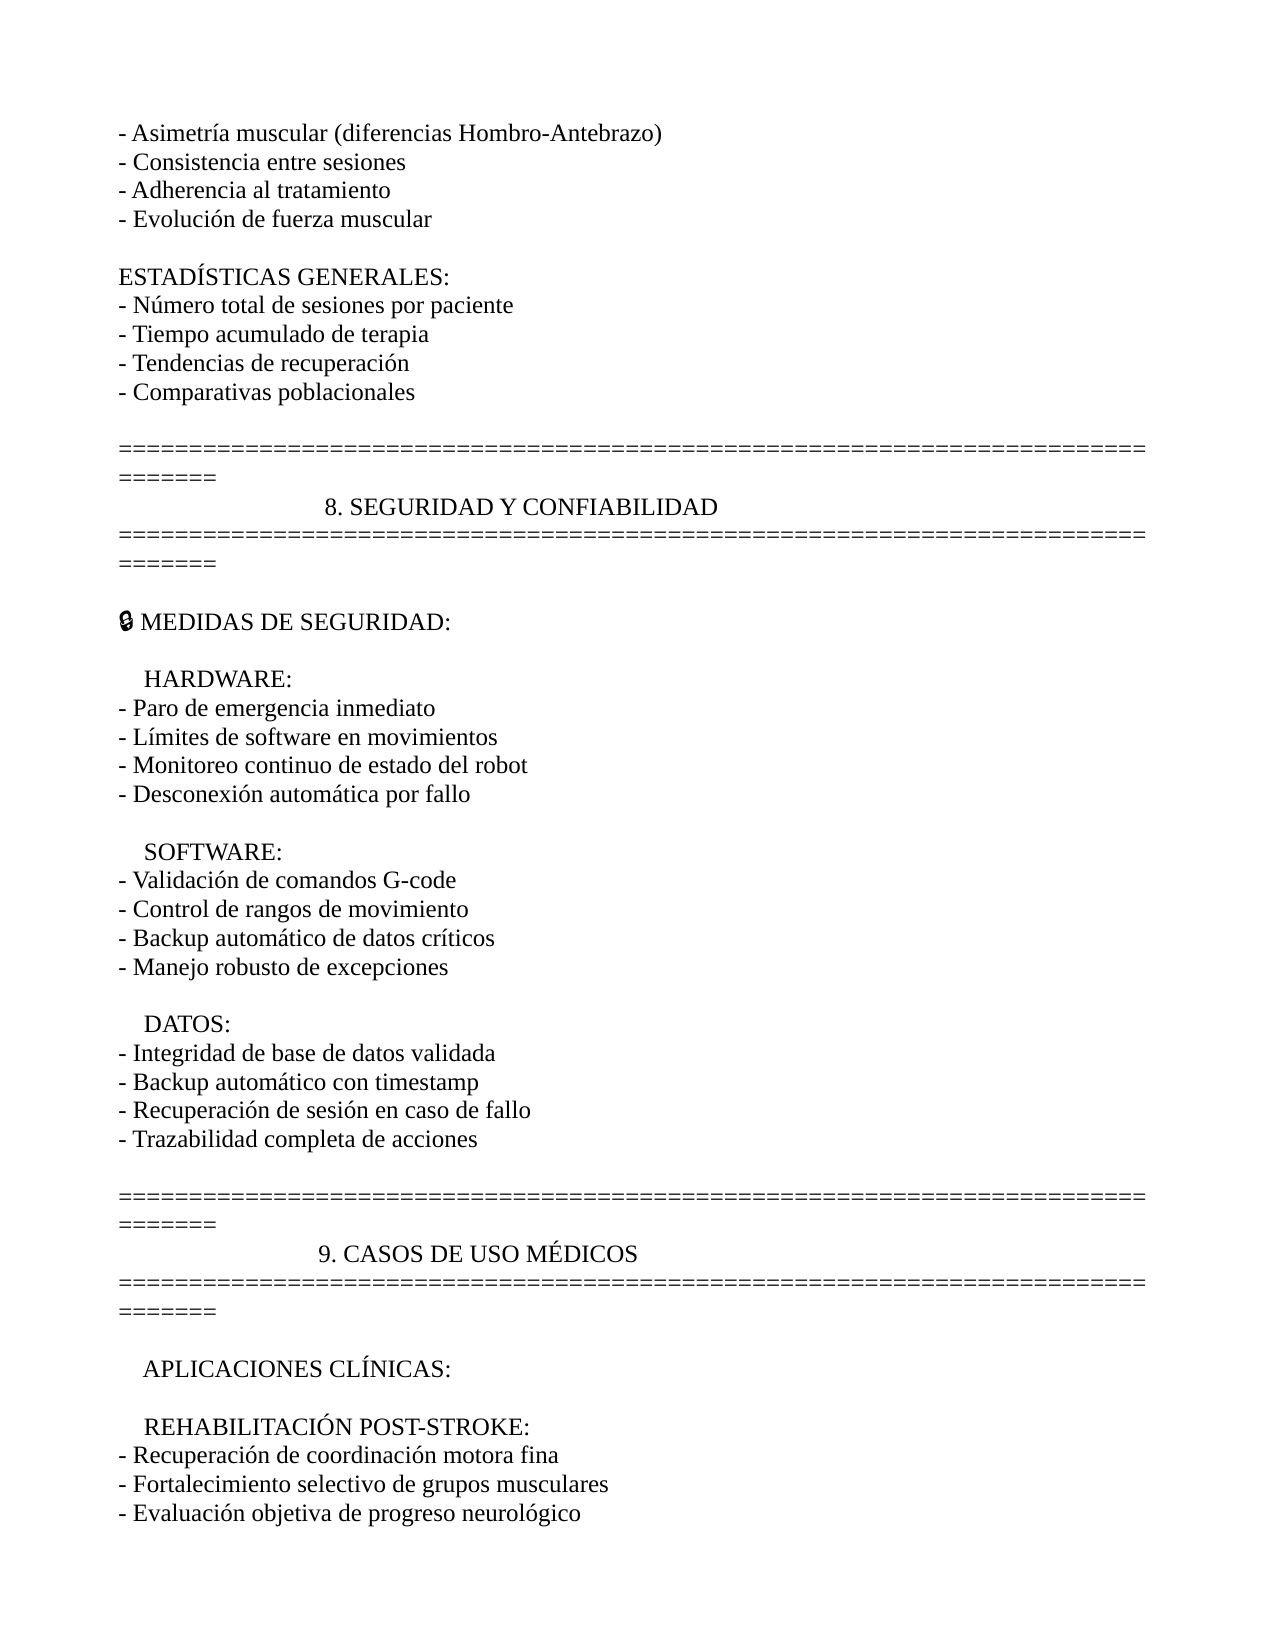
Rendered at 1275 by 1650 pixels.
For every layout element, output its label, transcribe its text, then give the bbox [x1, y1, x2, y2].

text 9. CASOS DE USO MÉDICOS [118, 1239, 1157, 1268]
text 8. SEGURIDAD Y CONFIABILIDAD [118, 492, 1157, 521]
text - Evaluación objetiva de progreso neurológico [118, 1498, 1157, 1527]
text - Asimetría muscular (diferencias Hombro-Antebrazo) [118, 118, 1157, 147]
text ================================================================================ [118, 1182, 1157, 1239]
text ================================================================================ [118, 1268, 1157, 1326]
text ================================================================================ [118, 434, 1157, 492]
text - Tiempo acumulado de terapia [118, 319, 1157, 348]
text - Recuperación de coordinación motora fina [118, 1441, 1157, 1469]
text ESTADÍSTICAS GENERALES: [118, 262, 1157, 291]
text - Validación de comandos G-code [118, 866, 1157, 894]
text 🏥 APLICACIONES CLÍNICAS: [118, 1354, 1157, 1383]
text - Comparativas poblacionales [118, 377, 1157, 406]
text - Integridad de base de datos validada [118, 1038, 1157, 1067]
text ✅ SOFTWARE: [118, 837, 1157, 866]
text - Monitoreo continuo de estado del robot [118, 751, 1157, 779]
text - Desconexión automática por fallo [118, 779, 1157, 808]
text - Control de rangos de movimiento [118, 894, 1157, 923]
text - Adherencia al tratamiento [118, 176, 1157, 204]
text 🔒 MEDIDAS DE SEGURIDAD: [118, 607, 1157, 636]
text ================================================================================ [118, 521, 1157, 578]
text ✅ HARDWARE: [118, 664, 1157, 693]
text - Recuperación de sesión en caso de fallo [118, 1096, 1157, 1124]
text - Límites de software en movimientos [118, 722, 1157, 751]
text - Evolución de fuerza muscular [118, 204, 1157, 233]
text - Trazabilidad completa de acciones [118, 1124, 1157, 1153]
text - Fortalecimiento selectivo de grupos musculares [118, 1469, 1157, 1498]
text - Paro de emergencia inmediato [118, 693, 1157, 722]
text ✅ DATOS: [118, 1009, 1157, 1038]
text - Consistencia entre sesiones [118, 147, 1157, 176]
text - Número total de sesiones por paciente [118, 291, 1157, 319]
text - Backup automático de datos críticos [118, 923, 1157, 952]
text - Manejo robusto de excepciones [118, 952, 1157, 981]
text - Backup automático con timestamp [118, 1067, 1157, 1096]
text ✅ REHABILITACIÓN POST-STROKE: [118, 1412, 1157, 1441]
text - Tendencias de recuperación [118, 348, 1157, 377]
